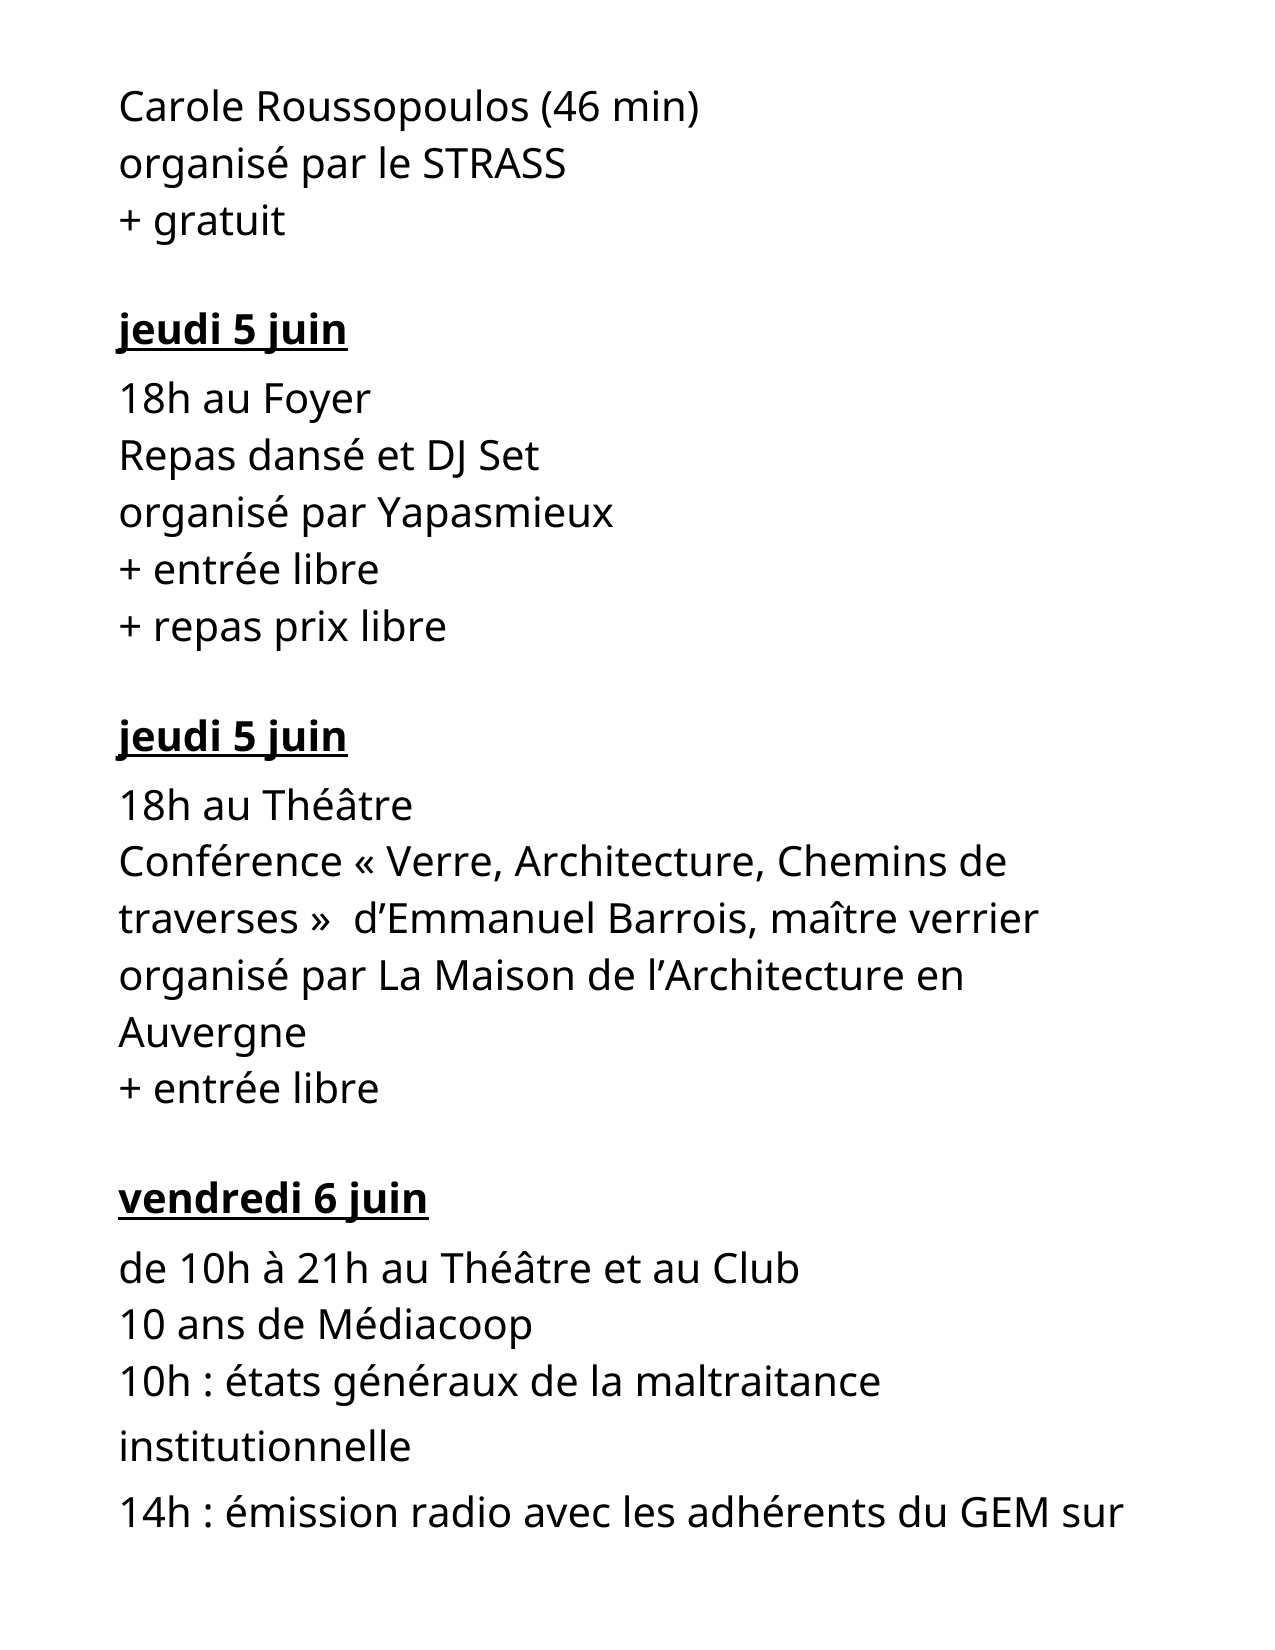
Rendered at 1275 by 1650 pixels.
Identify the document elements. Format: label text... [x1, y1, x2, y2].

text organisé par le STRASS [118, 133, 1157, 190]
subtitle jeudi 5 juin [118, 300, 1157, 357]
text 18h au Foyer [118, 369, 1157, 426]
text + gratuit [118, 190, 1157, 247]
text de 10h à 21h au Théâtre et au Club [118, 1238, 1157, 1295]
text + repas prix libre [118, 596, 1157, 653]
text organisé par Yapasmieux [118, 483, 1157, 540]
text Conférence « Verre, Architecture, Chemins de traverses » d’Emmanuel Barrois, maître verrier [118, 832, 1157, 946]
text 18h au Théâtre [118, 776, 1157, 832]
text Carole Roussopoulos (46 min) [118, 77, 1157, 133]
text 10h : états généraux de la maltraitance institutionnelle 14h : émission radio avec les adhérents du GEM sur [118, 1352, 1157, 1539]
subtitle jeudi 5 juin [118, 706, 1157, 763]
text Repas dansé et DJ Set [118, 426, 1157, 483]
text + entrée libre [118, 1059, 1157, 1116]
subtitle vendredi 6 juin [118, 1169, 1157, 1226]
text 10 ans de Médiacoop [118, 1295, 1157, 1352]
text organisé par La Maison de l’Architecture en Auvergne [118, 946, 1157, 1059]
text + entrée libre [118, 540, 1157, 596]
